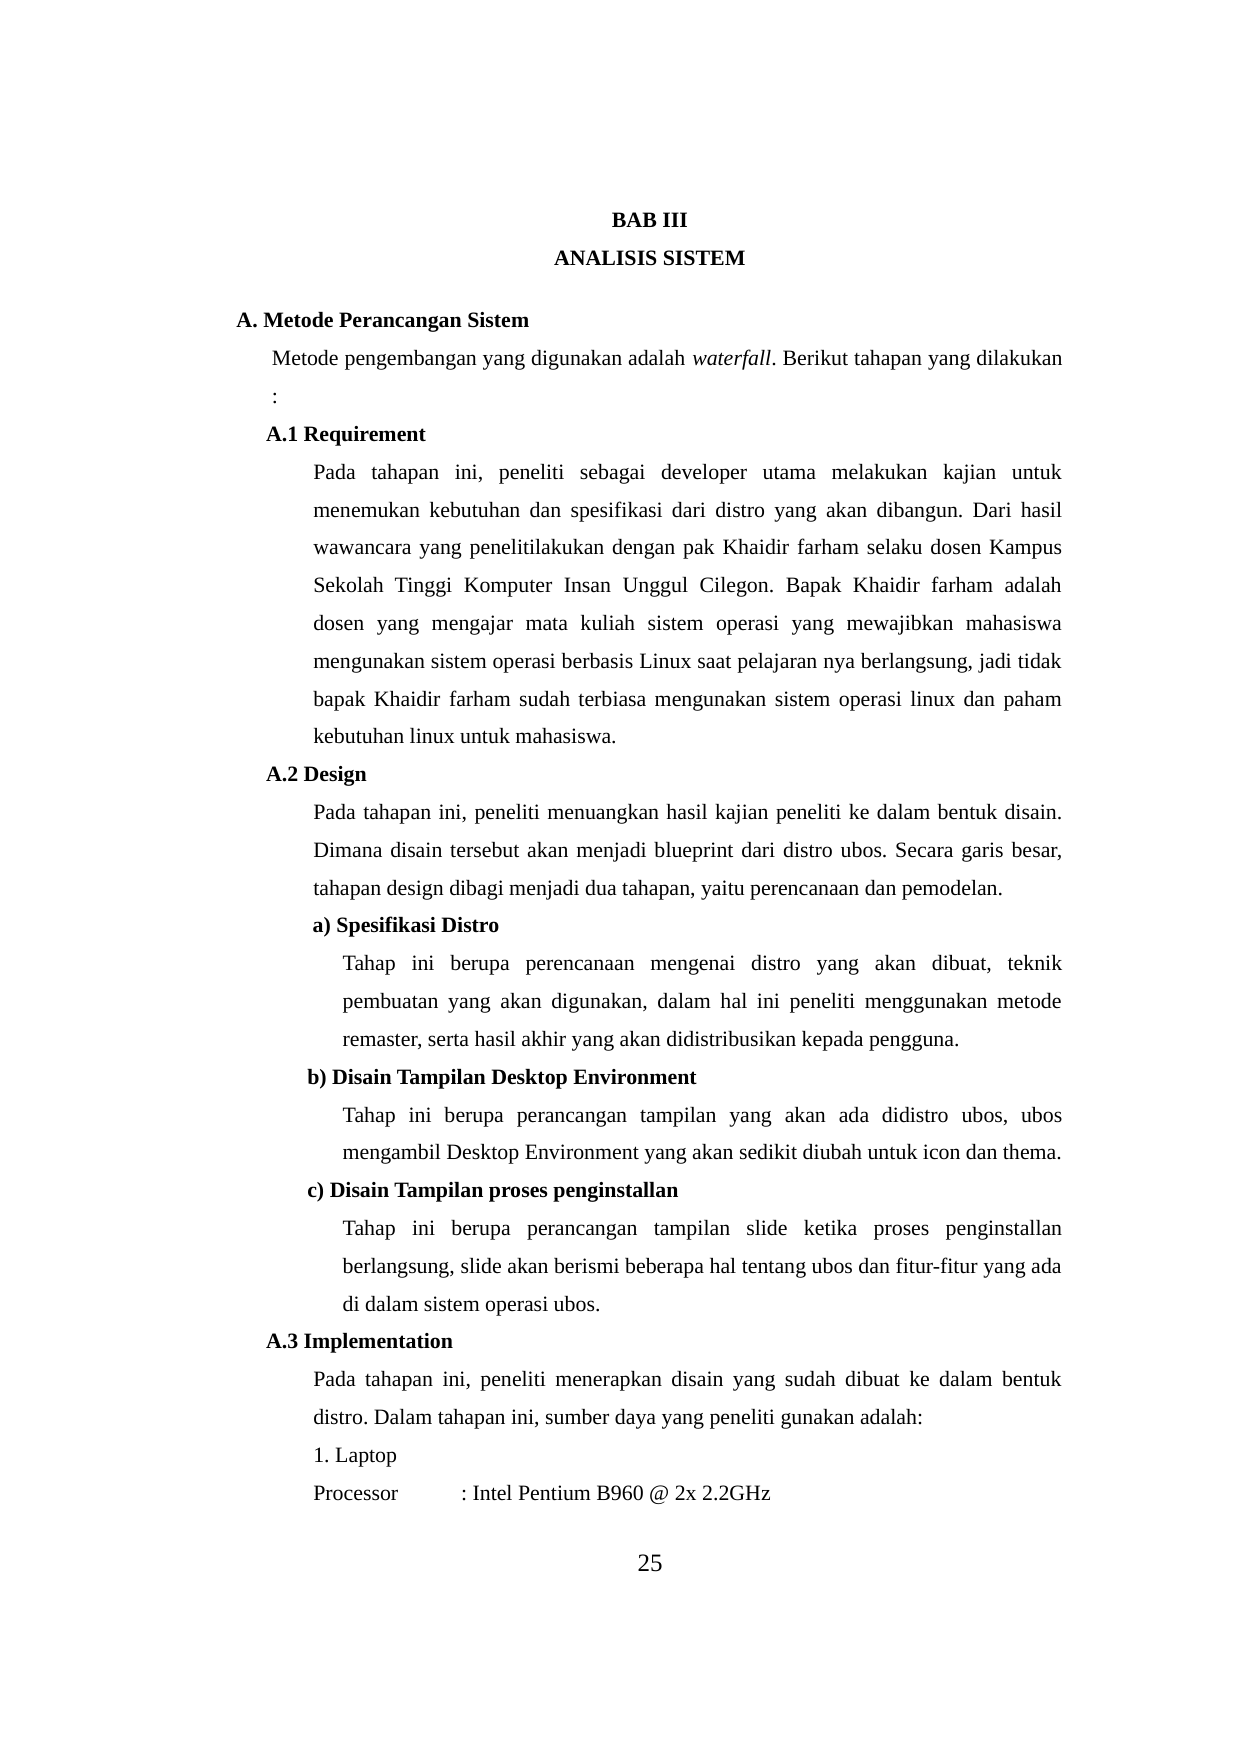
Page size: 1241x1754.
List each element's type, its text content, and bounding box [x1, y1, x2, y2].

text Tahap ini berupa perancangan tampilan yang akan ada didistro ubos, ubos mengambil Desktop Environment yang akan sedikit diubah untuk icon dan thema. [342, 1102, 1063, 1164]
subtitle BAB III [236, 207, 1063, 232]
text Tahap ini berupa perencanaan mengenai distro yang akan dibuat, teknik pembuatan yang akan digunakan, dalam hal ini peneliti menggunakan metode remaster, serta hasil akhir yang akan didistribusikan kepada pengguna. [342, 950, 1063, 1051]
text Tahap ini berupa perancangan tampilan slide ketika proses penginstallan berlangsung, slide akan berismi beberapa hal tentang ubos dan fitur-fitur yang ada di dalam sistem operasi ubos. [342, 1215, 1063, 1316]
text A.1 Requirement [266, 421, 1063, 446]
text Pada tahapan ini, peneliti sebagai developer utama melakukan kajian untuk menemukan kebutuhan dan spesifikasi dari distro yang akan dibangun. Dari hasil wawancara yang penelitilakukan dengan pak Khaidir farham selaku dosen Kampus Sekolah Tinggi Komputer Insan Unggul Cilegon. Bapak Khaidir farham adalah dosen yang mengajar mata kuliah sistem operasi yang mewajibkan mahasiswa mengunakan sistem operasi berbasis Linux saat pelajaran nya berlangsung, jadi tidak bapak Khaidir farham sudah terbiasa mengunakan sistem operasi linux dan paham kebutuhan linux untuk mahasiswa. [313, 459, 1063, 749]
text Pada tahapan ini, peneliti menuangkan hasil kajian peneliti ke dalam bentuk disain. Dimana disain tersebut akan menjadi blueprint dari distro ubos. Secara garis besar, tahapan design dibagi menjadi dua tahapan, yaitu perencanaan dan pemodelan. [313, 799, 1063, 900]
text b) Disain Tampilan Desktop Environment [307, 1064, 1063, 1089]
text a) Spesifikasi Distro [307, 912, 1063, 938]
text Processor : Intel Pentium B960 @ 2x 2.2GHz [313, 1480, 1063, 1505]
text A.2 Design [266, 761, 1063, 786]
text 1. Laptop [313, 1442, 1063, 1467]
text Metode pengembangan yang digunakan adalah waterfall. Berikut tahapan yang dilakukan : [272, 345, 1063, 408]
text Pada tahapan ini, peneliti menerapkan disain yang sudah dibuat ke dalam bentuk distro. Dalam tahapan ini, sumber daya yang peneliti gunakan adalah: [313, 1366, 1063, 1429]
text c) Disain Tampilan proses penginstallan [307, 1177, 1063, 1202]
text A. Metode Perancangan Sistem [236, 307, 1063, 333]
text A.3 Implementation [266, 1328, 1063, 1354]
subtitle ANALISIS SISTEM [236, 244, 1063, 270]
